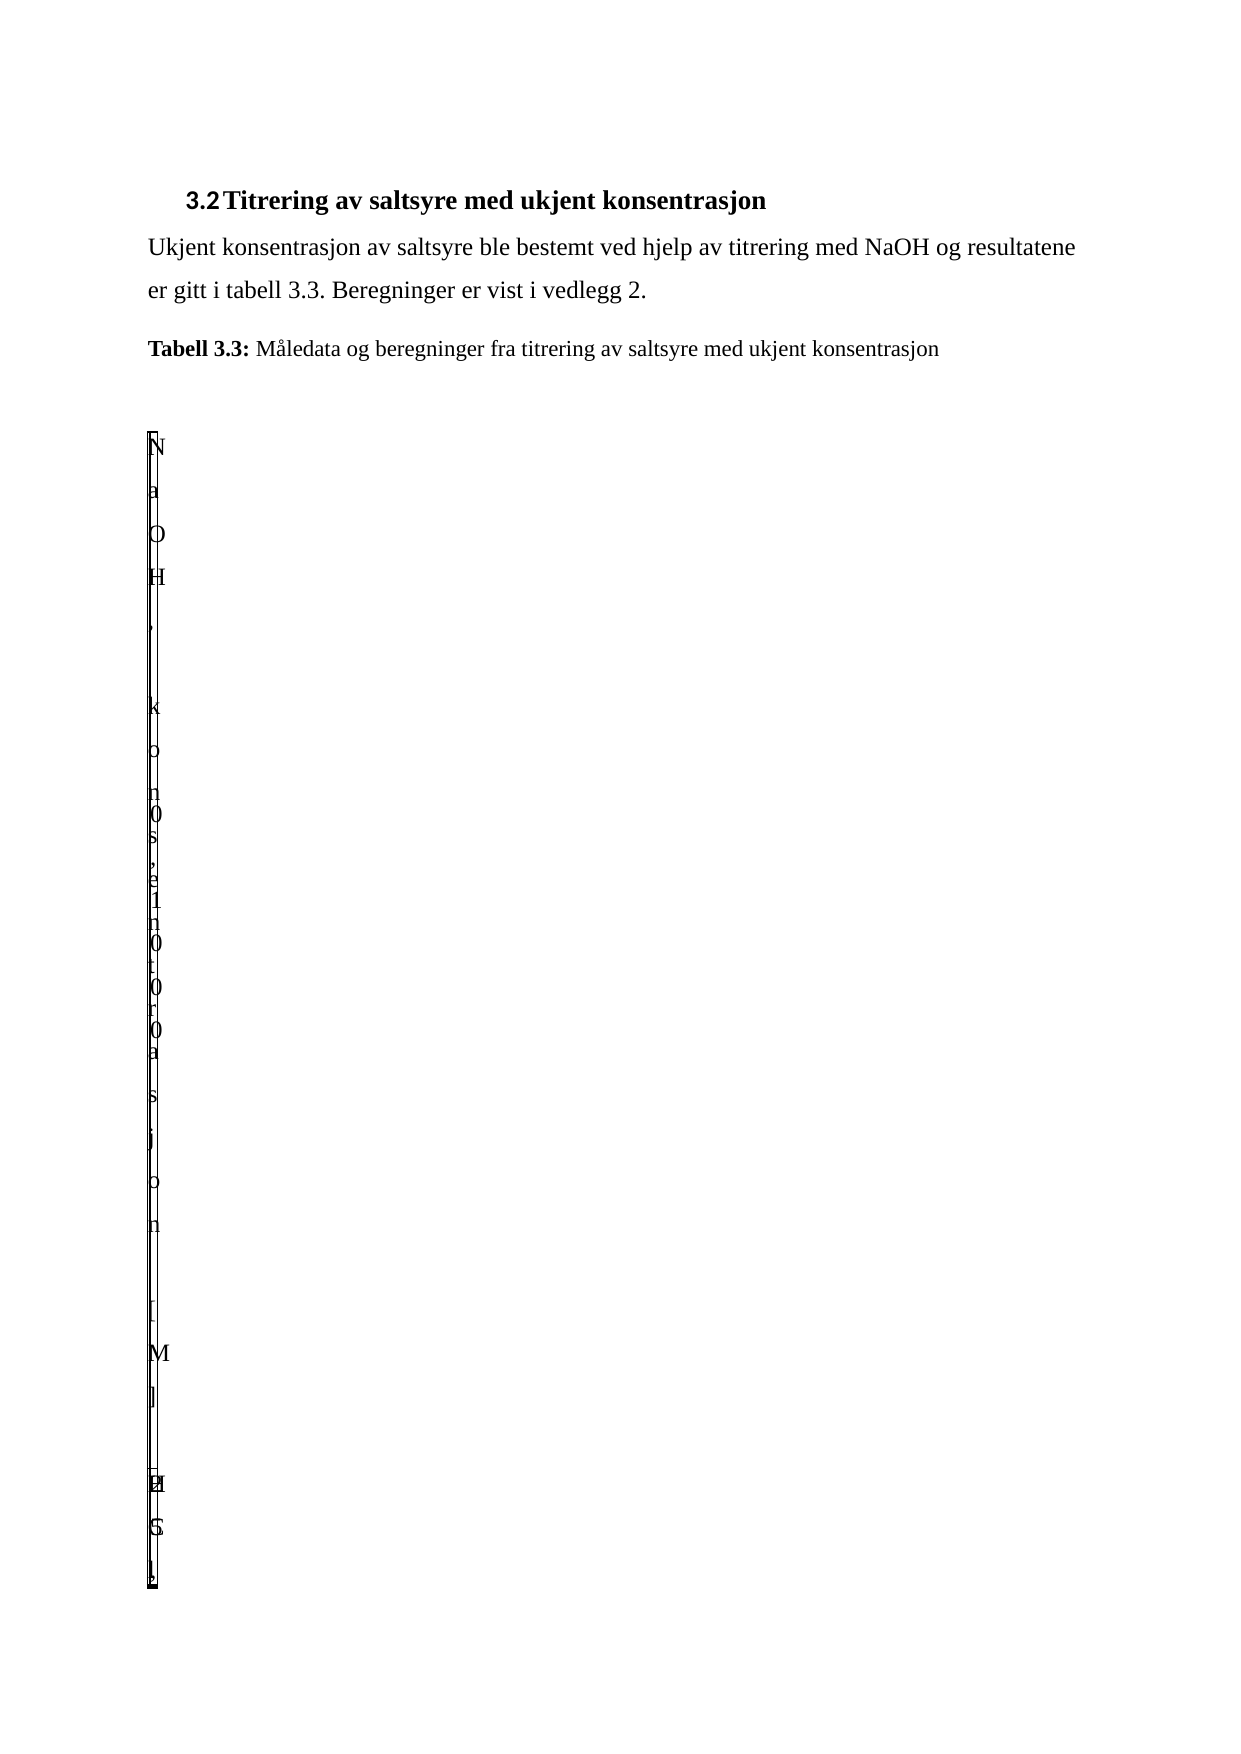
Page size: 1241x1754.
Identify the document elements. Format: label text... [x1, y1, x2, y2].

table_header 0,1000 [151, 756, 157, 789]
table_header 0,1000 [151, 577, 157, 756]
table_header 0,1000 [151, 979, 157, 1025]
table_cell 25,00 [151, 1534, 157, 1584]
table_header 0,1000 [151, 1187, 157, 1221]
table_header 0,1000 [151, 1348, 157, 1467]
table_header 0,1000 [151, 441, 157, 497]
table_header 0,1000 [151, 1059, 157, 1187]
table_header 0,1000 [151, 881, 157, 919]
table_cell 25,00 [151, 1492, 157, 1520]
text Ukjent konsentrasjon av saltsyre ble bestemt ved hjelp av titrering med NaOH og resultatene er gitt i tabell 3.3. Beregninger er vist i vedlegg 2. [148, 232, 1093, 304]
table_header 0,1000 [151, 1022, 157, 1058]
table_header 0,1000 [151, 935, 157, 982]
table_header 0,1000 [151, 498, 157, 526]
table_header 0,1000 [151, 1222, 157, 1354]
table_header 0,1000 [151, 541, 157, 576]
table_header 0,1000 [151, 806, 157, 877]
list Titrering av saltsyre med ukjent konsentrasjon [185, 183, 1093, 216]
text Tabell 3.3: Måledata og beregninger fra titrering av saltsyre med ukjent konsentrasjon [148, 335, 1093, 362]
